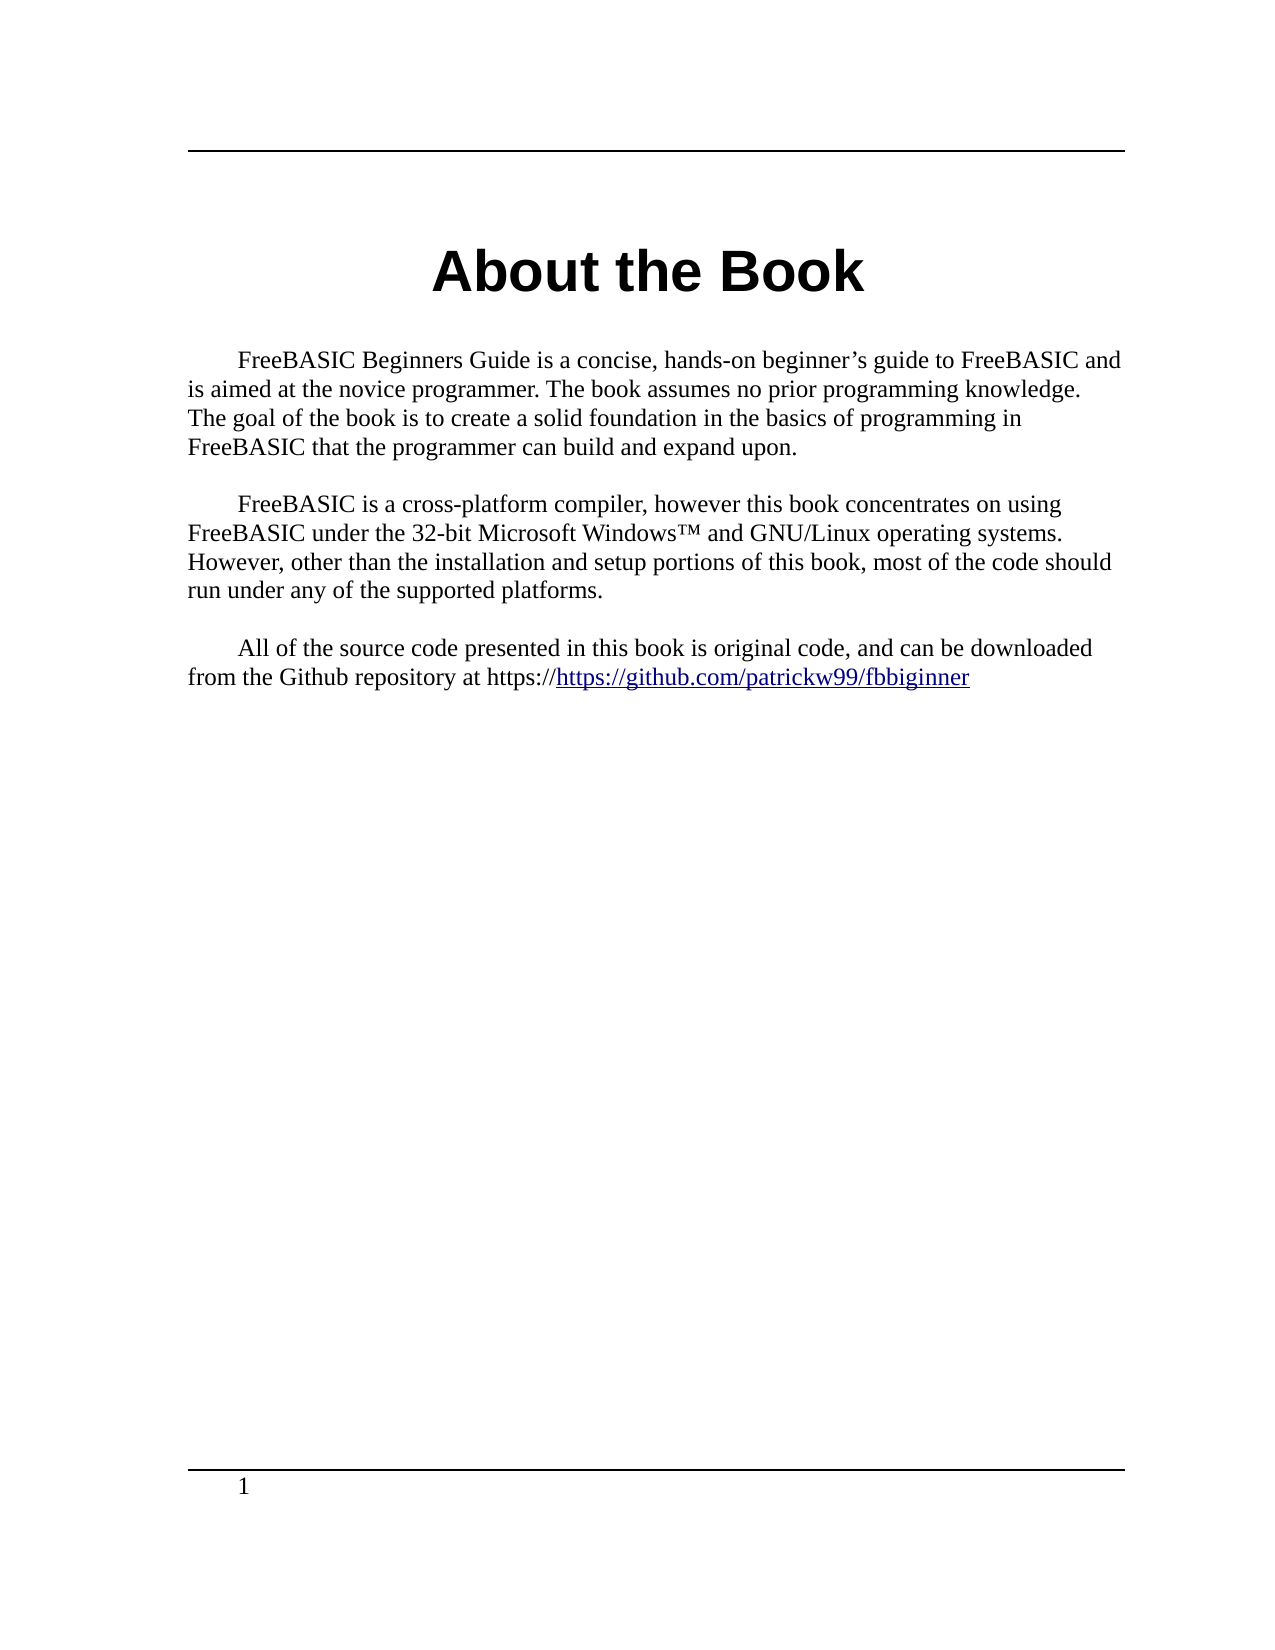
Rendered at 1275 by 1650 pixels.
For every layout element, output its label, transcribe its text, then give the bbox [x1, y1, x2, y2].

text FreeBASIC Beginners Guide is a concise, hands-on beginner’s guide to FreeBASIC and is aimed at the novice programmer. The book assumes no prior programming knowledge. The goal of the book is to create a solid foundation in the basics of programming in FreeBASIC that the programmer can build and expand upon. [187, 345, 1125, 460]
text FreeBASIC is a cross-platform compiler, however this book concentrates on using FreeBASIC under the 32-bit Microsoft Windows™ and GNU/Linux operating systems. However, other than the installation and setup portions of this book, most of the code should run under any of the supported platforms. [187, 489, 1125, 604]
subtitle About the Book [187, 237, 1125, 304]
text All of the source code presented in this book is original code, and can be downloaded from the Github repository at https://https://github.com/patrickw99/fbbiginner [187, 633, 1125, 690]
